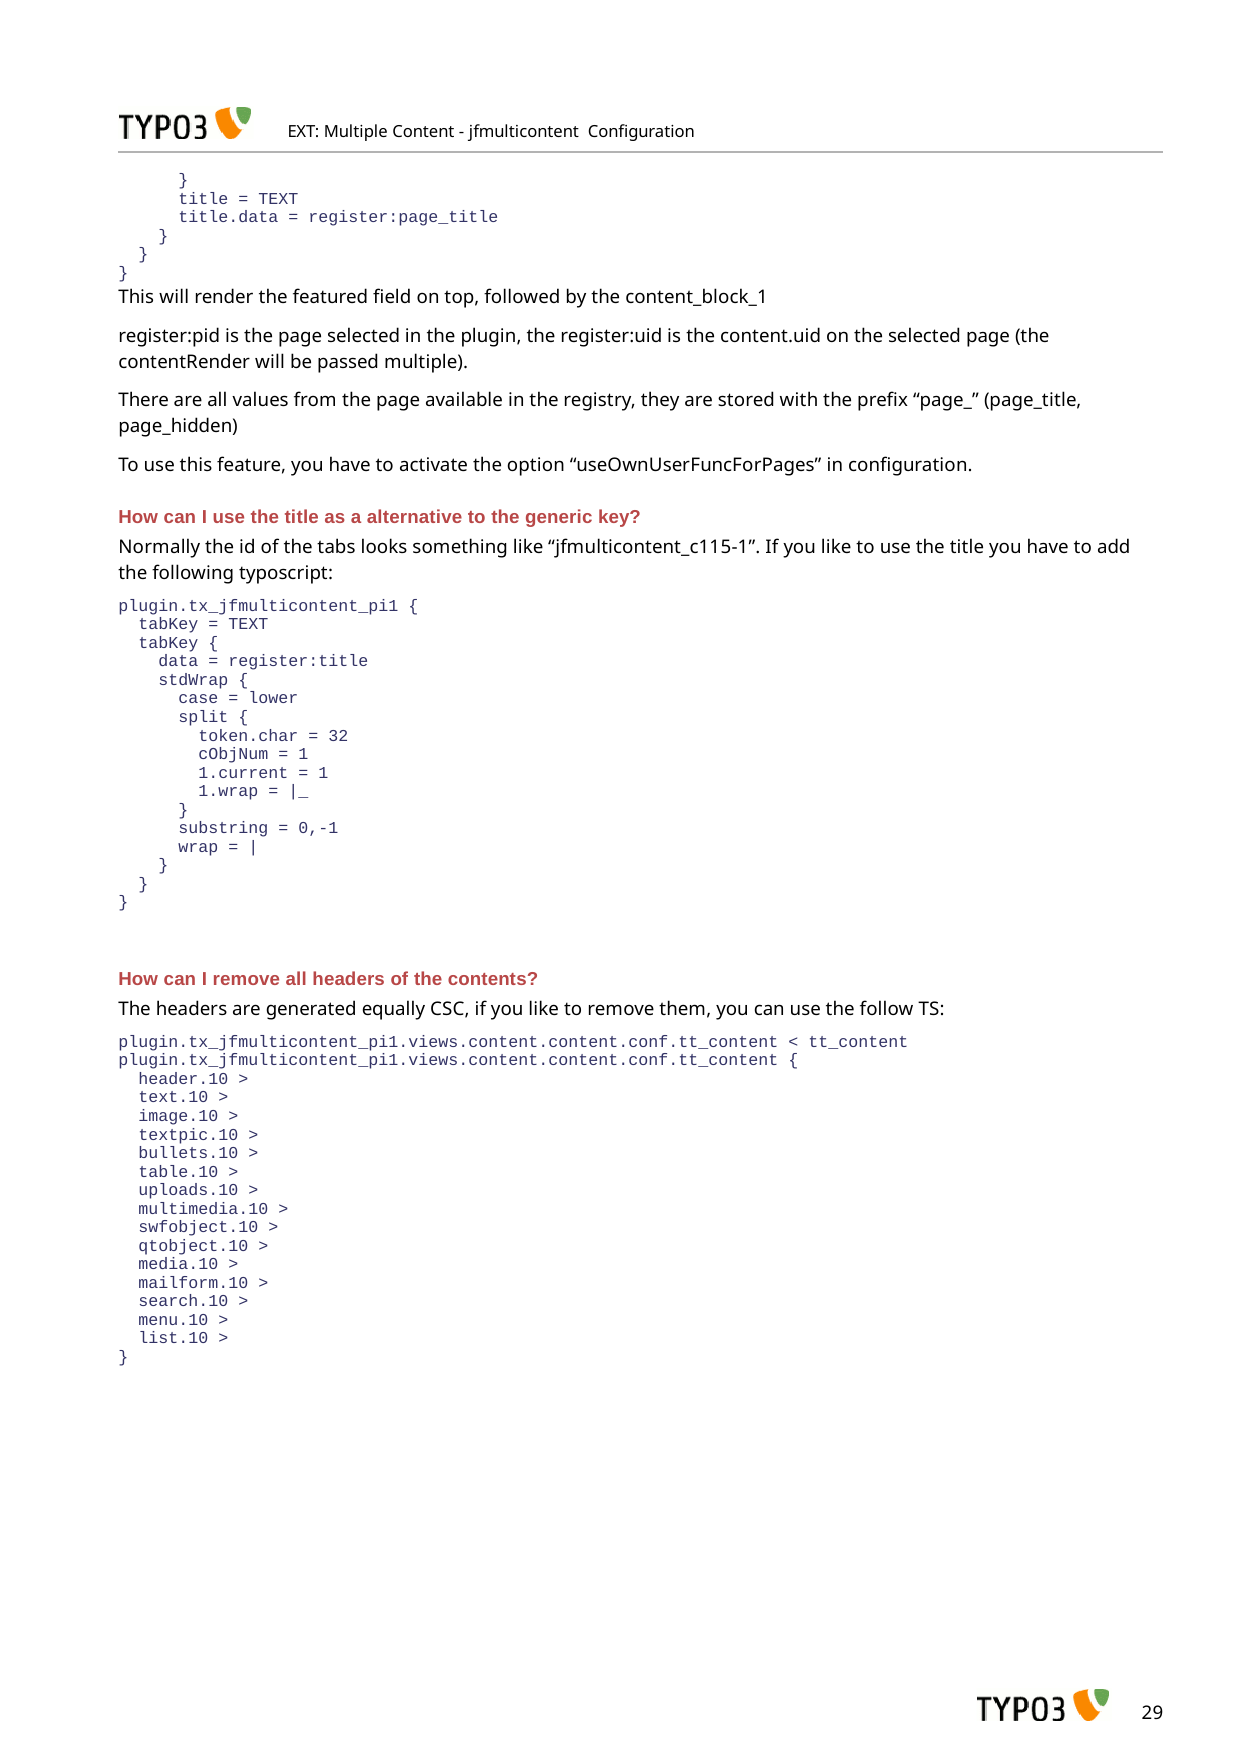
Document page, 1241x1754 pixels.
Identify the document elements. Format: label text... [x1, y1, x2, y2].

picture [976, 1688, 1112, 1721]
text textpic.10 > [118, 1126, 1163, 1145]
text } [118, 802, 1163, 820]
text } [118, 246, 1163, 265]
text 1.current = 1 [118, 764, 1163, 783]
text menu.10 > [118, 1312, 1163, 1330]
text plugin.tx_jfmulticontent_pi1 { [118, 598, 1163, 616]
text text.10 > [118, 1089, 1163, 1108]
text There are all values from the page available in the registry, they are stored with the prefix “page_” (page_title, page_hidden) [118, 386, 1163, 438]
subtitle How can I use the title as a alternative to the generic key? [118, 506, 1163, 527]
text multimedia.10 > [118, 1201, 1163, 1219]
text uploads.10 > [118, 1182, 1163, 1201]
text wrap = | [118, 839, 1163, 857]
text mailform.10 > [118, 1275, 1163, 1293]
text 1.wrap = |_ [118, 783, 1163, 802]
text } [118, 1349, 1163, 1367]
text } [118, 172, 1163, 191]
text tabKey { [118, 635, 1163, 653]
text To use this feature, you have to activate the option “useOwnUserFuncForPages” in configuration. [118, 451, 1163, 477]
text plugin.tx_jfmulticontent_pi1.views.content.content.conf.tt_content < tt_content [118, 1034, 1163, 1052]
text Normally the id of the tabs looks something like “jfmulticontent_c115-1”. If you like to use the title you have to add the following typoscript: [118, 533, 1163, 585]
text substring = 0,-1 [118, 820, 1163, 839]
text swfobject.10 > [118, 1219, 1163, 1238]
text header.10 > [118, 1071, 1163, 1089]
text plugin.tx_jfmulticontent_pi1.views.content.content.conf.tt_content { [118, 1052, 1163, 1071]
text title.data = register:page_title [118, 209, 1163, 228]
text stdWrap { [118, 672, 1163, 690]
text token.char = 32 [118, 727, 1163, 746]
picture [118, 106, 254, 139]
text } [118, 265, 1163, 283]
text } [118, 876, 1163, 894]
text qtobject.10 > [118, 1238, 1163, 1256]
text tabKey = TEXT [118, 616, 1163, 635]
text } [118, 894, 1163, 913]
text } [118, 228, 1163, 246]
subtitle How can I remove all headers of the contents? [118, 968, 1163, 989]
text table.10 > [118, 1163, 1163, 1182]
text cObjNum = 1 [118, 746, 1163, 764]
text search.10 > [118, 1293, 1163, 1312]
text media.10 > [118, 1256, 1163, 1275]
text The headers are generated equally CSC, if you like to remove them, you can use the follow TS: [118, 995, 1163, 1021]
text data = register:title [118, 653, 1163, 672]
text } [118, 857, 1163, 876]
text case = lower [118, 690, 1163, 709]
text image.10 > [118, 1108, 1163, 1126]
text register:pid is the page selected in the plugin, the register:uid is the content.uid on the selected page (the contentRender will be passed multiple). [118, 322, 1163, 374]
text list.10 > [118, 1330, 1163, 1349]
text split { [118, 709, 1163, 727]
text This will render the featured field on top, followed by the content_block_1 [118, 283, 1163, 309]
text bullets.10 > [118, 1145, 1163, 1163]
text title = TEXT [118, 191, 1163, 209]
